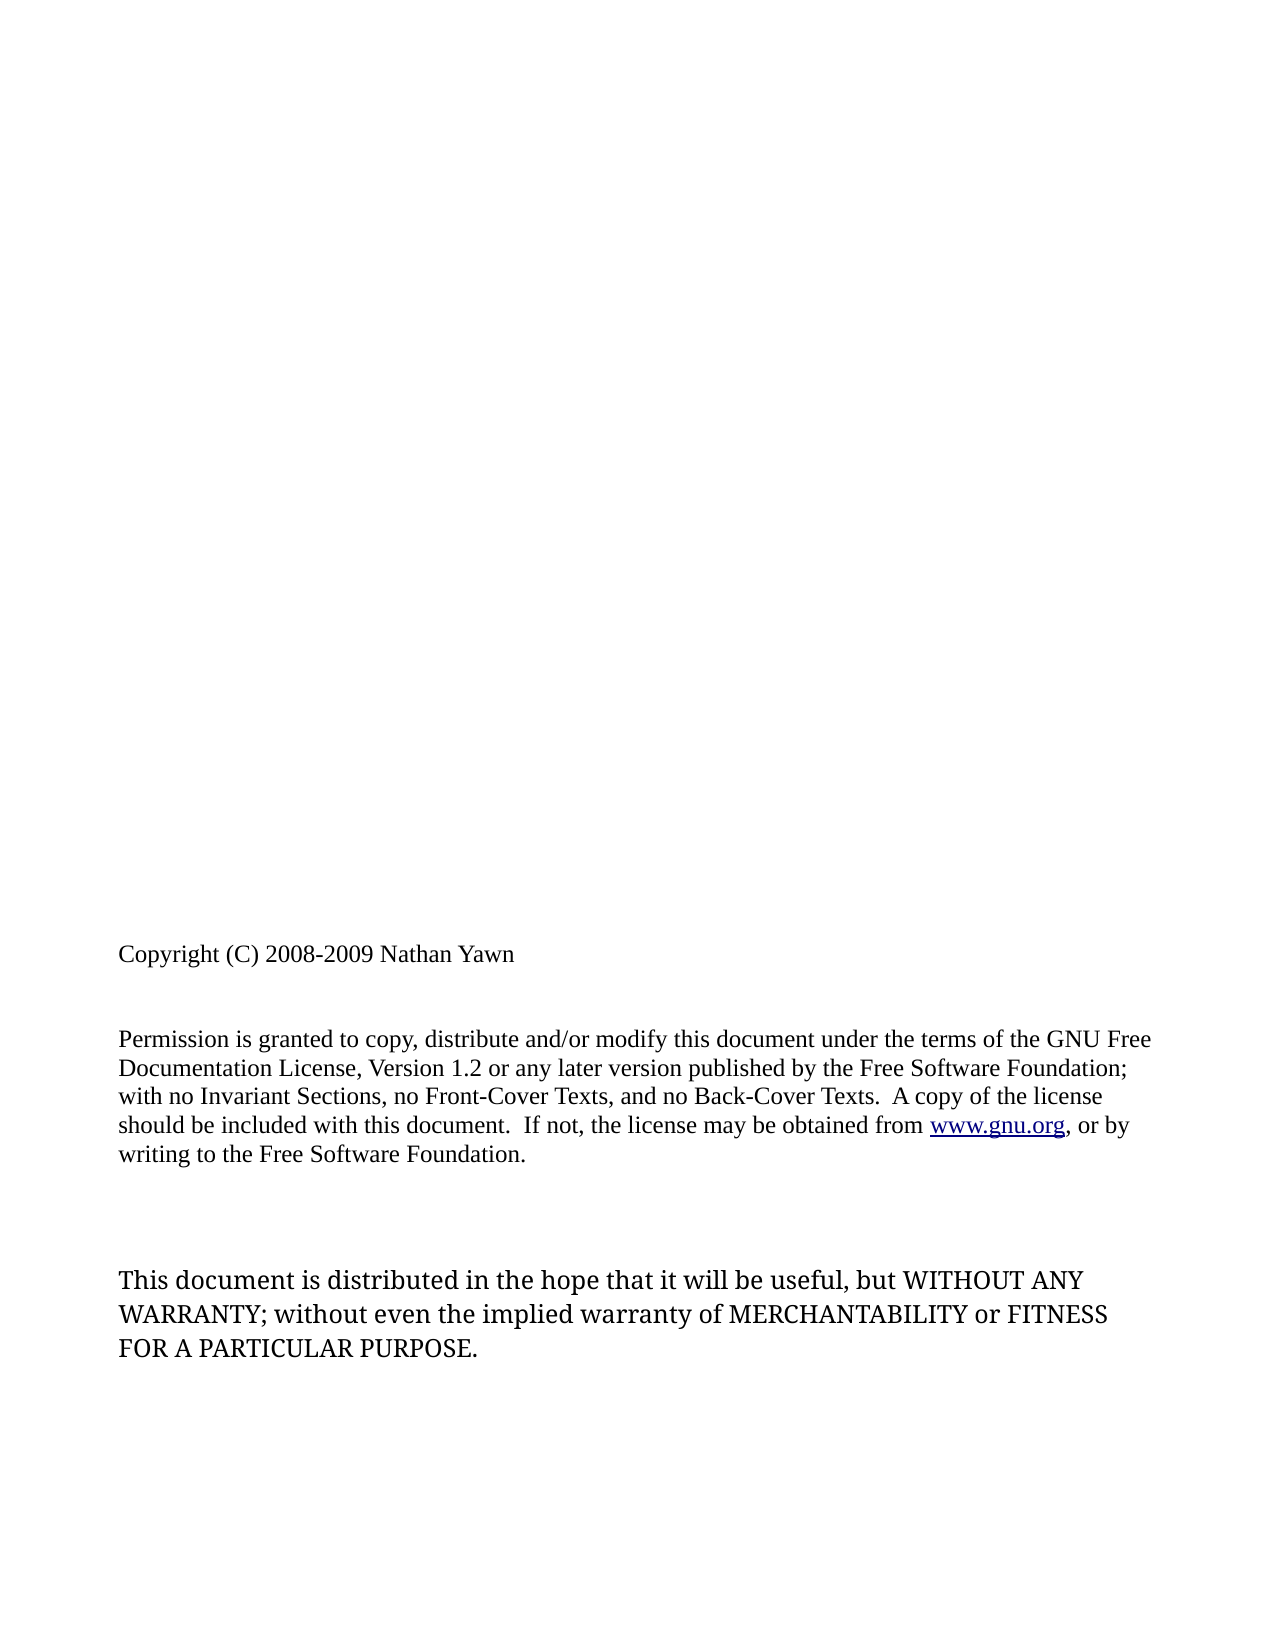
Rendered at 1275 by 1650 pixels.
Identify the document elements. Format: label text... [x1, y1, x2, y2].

text Copyright (C) 2008-2009 Nathan Yawn [118, 939, 1157, 968]
text This document is distributed in the hope that it will be useful, but WITHOUT ANY WARRANTY; without even the implied warranty of MERCHANTABILITY or FITNESS FOR A PARTICULAR PURPOSE. [118, 1263, 1157, 1365]
text Permission is granted to copy, distribute and/or modify this document under the terms of the GNU Free Documentation License, Version 1.2 or any later version published by the Free Software Foundation; with no Invariant Sections, no Front-Cover Texts, and no Back-Cover Texts. A copy of the license should be included with this document. If not, the license may be obtained from www.gnu.org, or by writing to the Free Software Foundation. [118, 1024, 1157, 1168]
